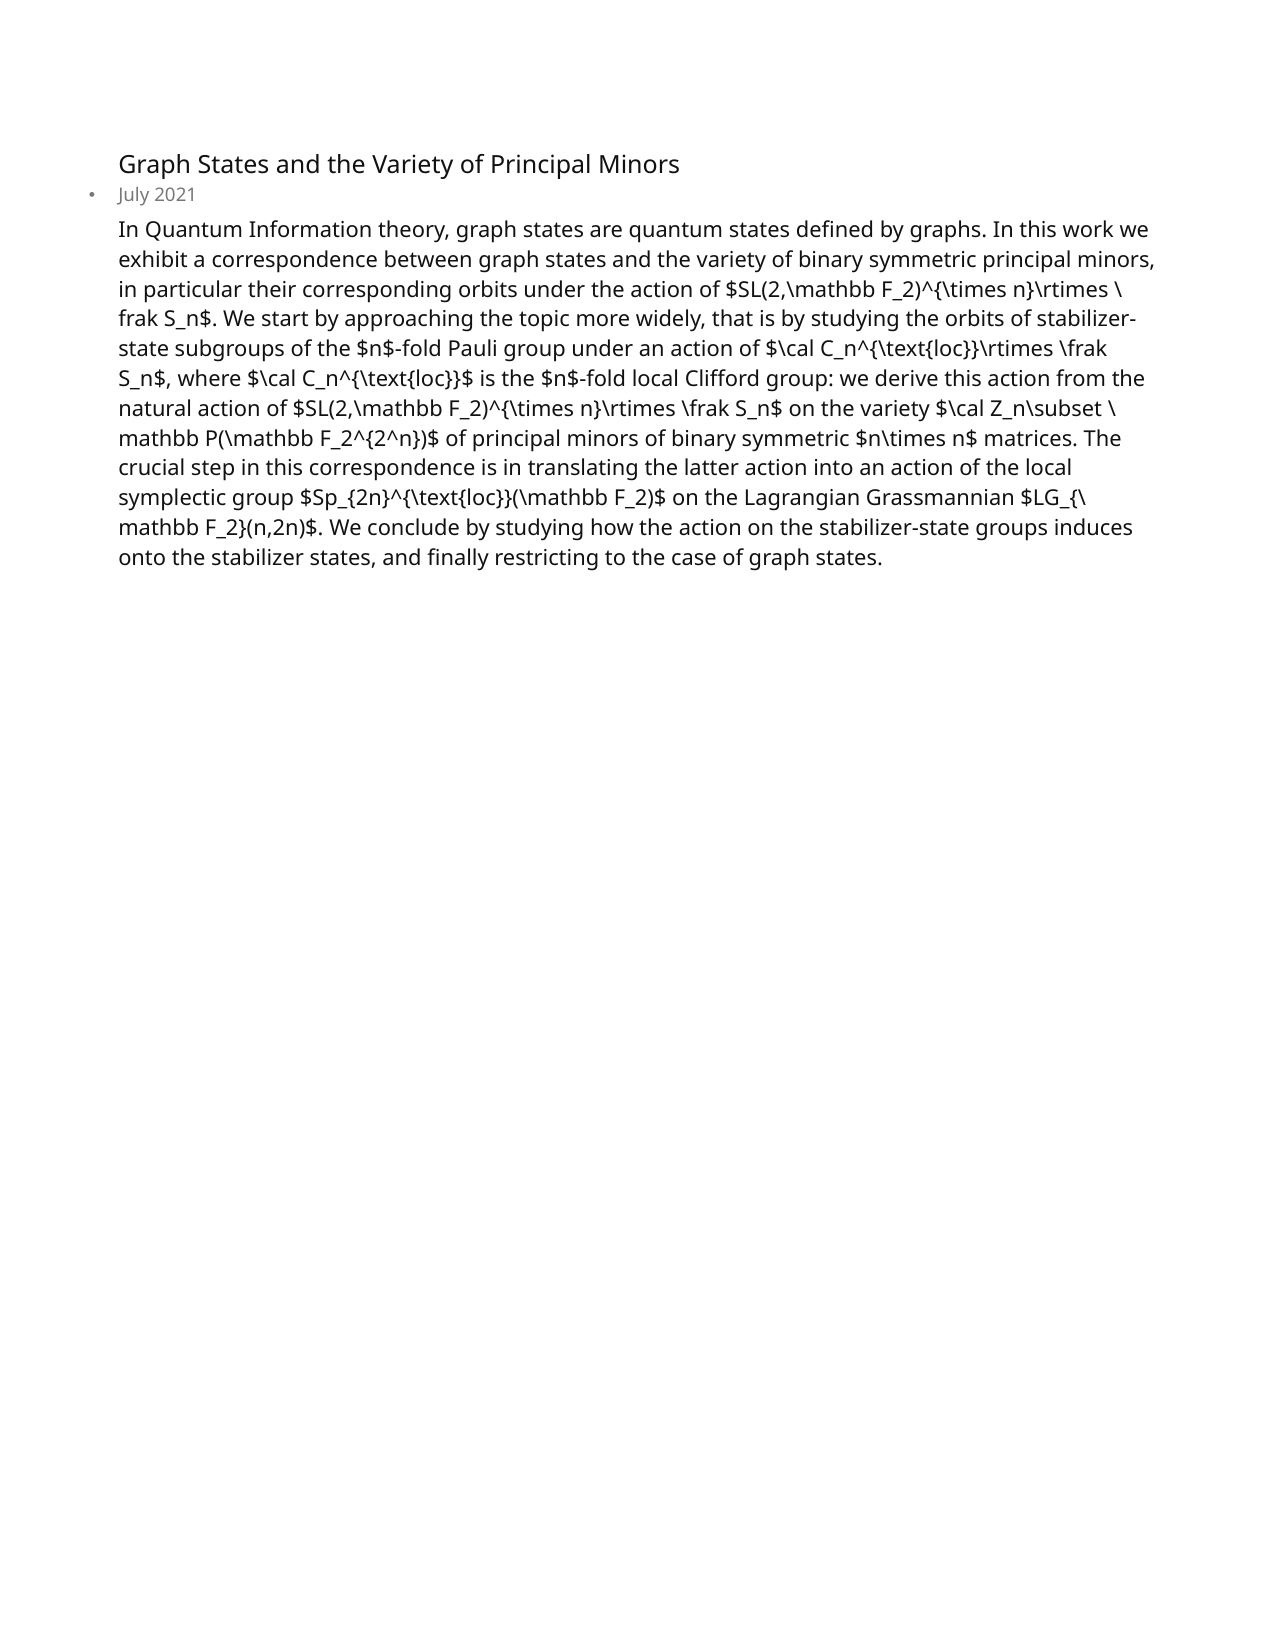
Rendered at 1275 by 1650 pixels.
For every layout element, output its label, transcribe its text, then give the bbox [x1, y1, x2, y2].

text Graph States and the Variety of Principal Minors [118, 147, 1157, 181]
list July 2021 [118, 181, 1157, 206]
text In Quantum Information theory, graph states are quantum states defined by graphs. In this work we exhibit a correspondence between graph states and the variety of binary symmetric principal minors, in particular their corresponding orbits under the action of $SL(2,\mathbb F_2)^{\times n}\rtimes \frak S_n$. We start by approaching the topic more widely, that is by studying the orbits of stabilizer-state subgroups of the $n$-fold Pauli group under an action of $\cal C_n^{\text{loc}}\rtimes \frak S_n$, where $\cal C_n^{\text{loc}}$ is the $n$-fold local Clifford group: we derive this action from the natural action of $SL(2,\mathbb F_2)^{\times n}\rtimes \frak S_n$ on the variety $\cal Z_n\subset \mathbb P(\mathbb F_2^{2^n})$ of principal minors of binary symmetric $n\times n$ matrices. The crucial step in this correspondence is in translating the latter action into an action of the local symplectic group $Sp_{2n}^{\text{loc}}(\mathbb F_2)$ on the Lagrangian Grassmannian $LG_{\mathbb F_2}(n,2n)$. We conclude by studying how the action on the stabilizer-state groups induces onto the stabilizer states, and finally restricting to the case of graph states. [118, 214, 1157, 572]
